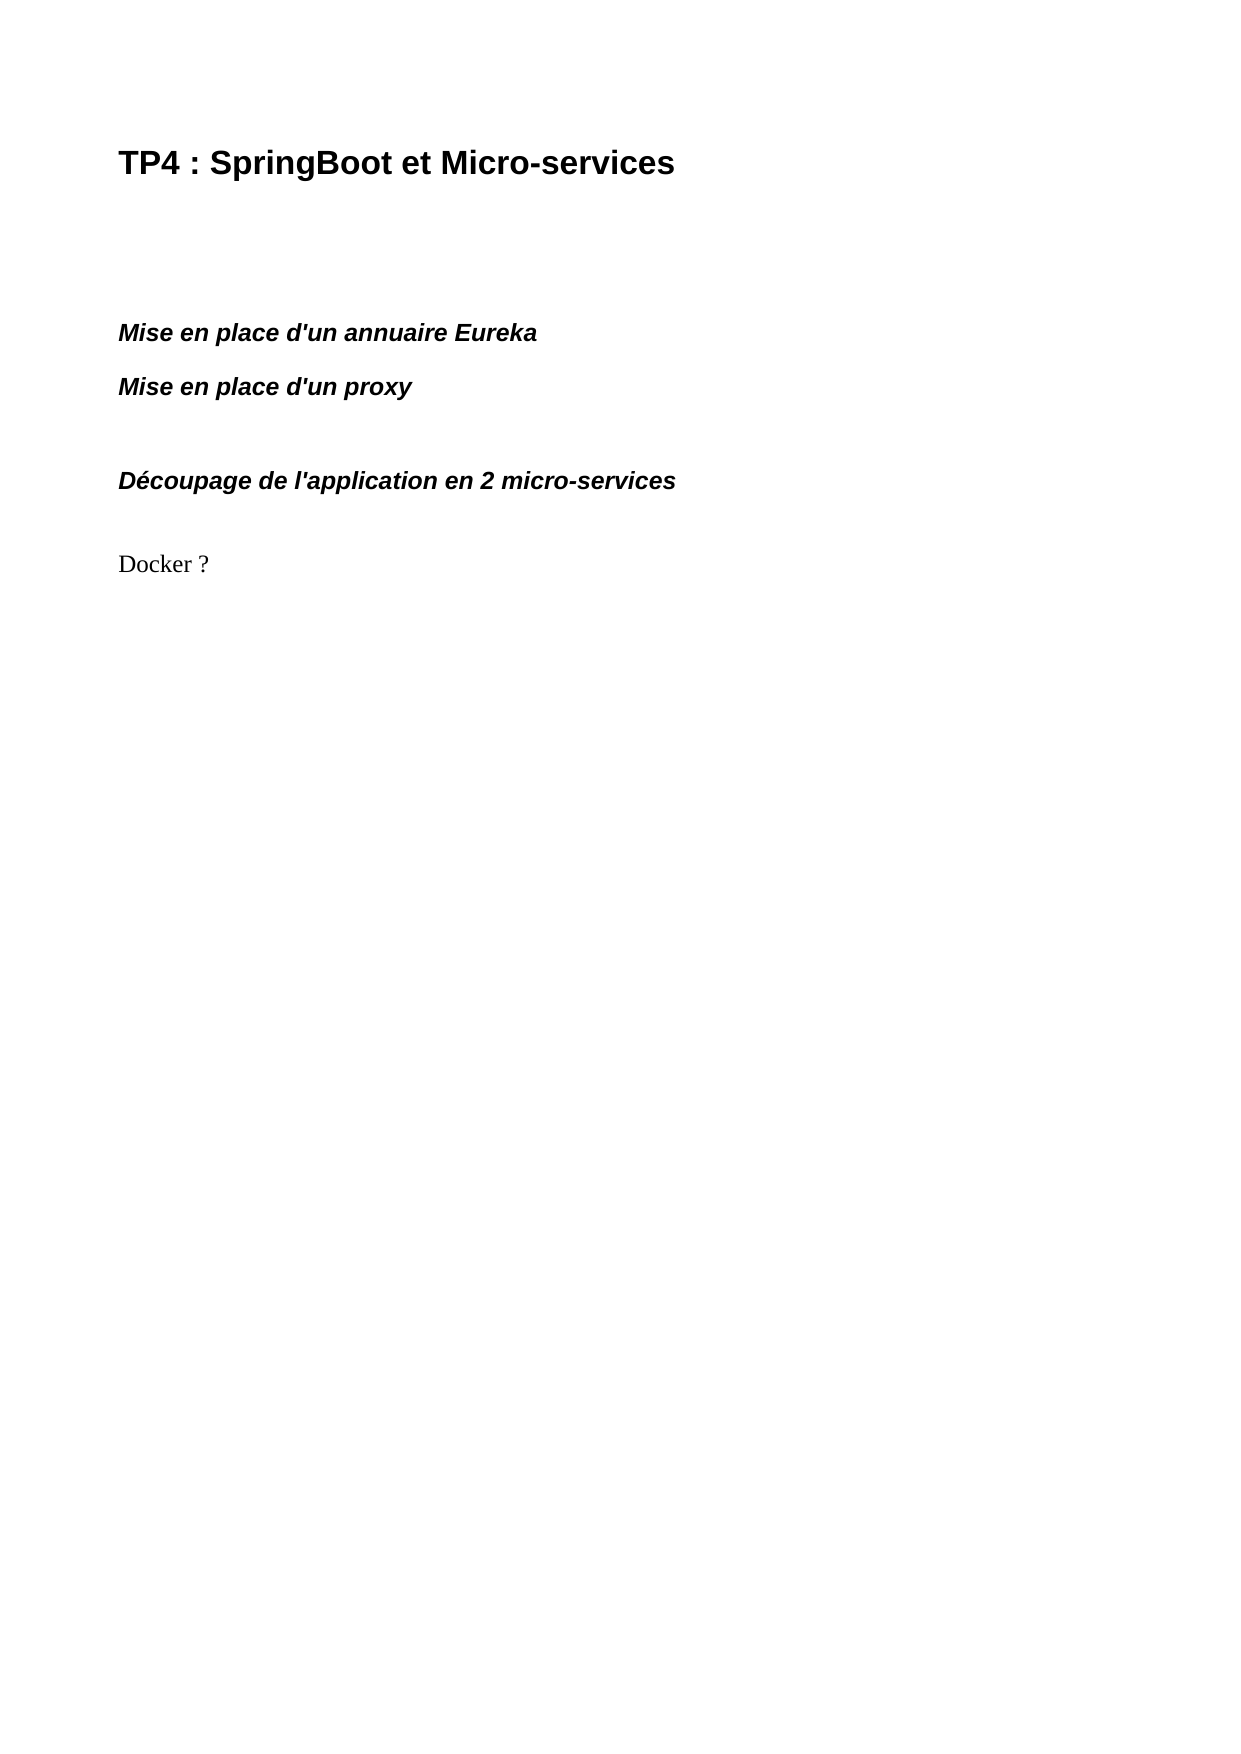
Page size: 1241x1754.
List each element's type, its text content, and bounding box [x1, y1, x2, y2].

subtitle TP4 : SpringBoot et Micro-services [118, 143, 1122, 182]
subtitle Mise en place d'un annuaire Eureka [118, 318, 1122, 347]
text Docker ? [118, 549, 1122, 577]
subtitle Découpage de l'application en 2 micro-services [118, 466, 1122, 495]
subtitle Mise en place d'un proxy [118, 372, 1122, 400]
